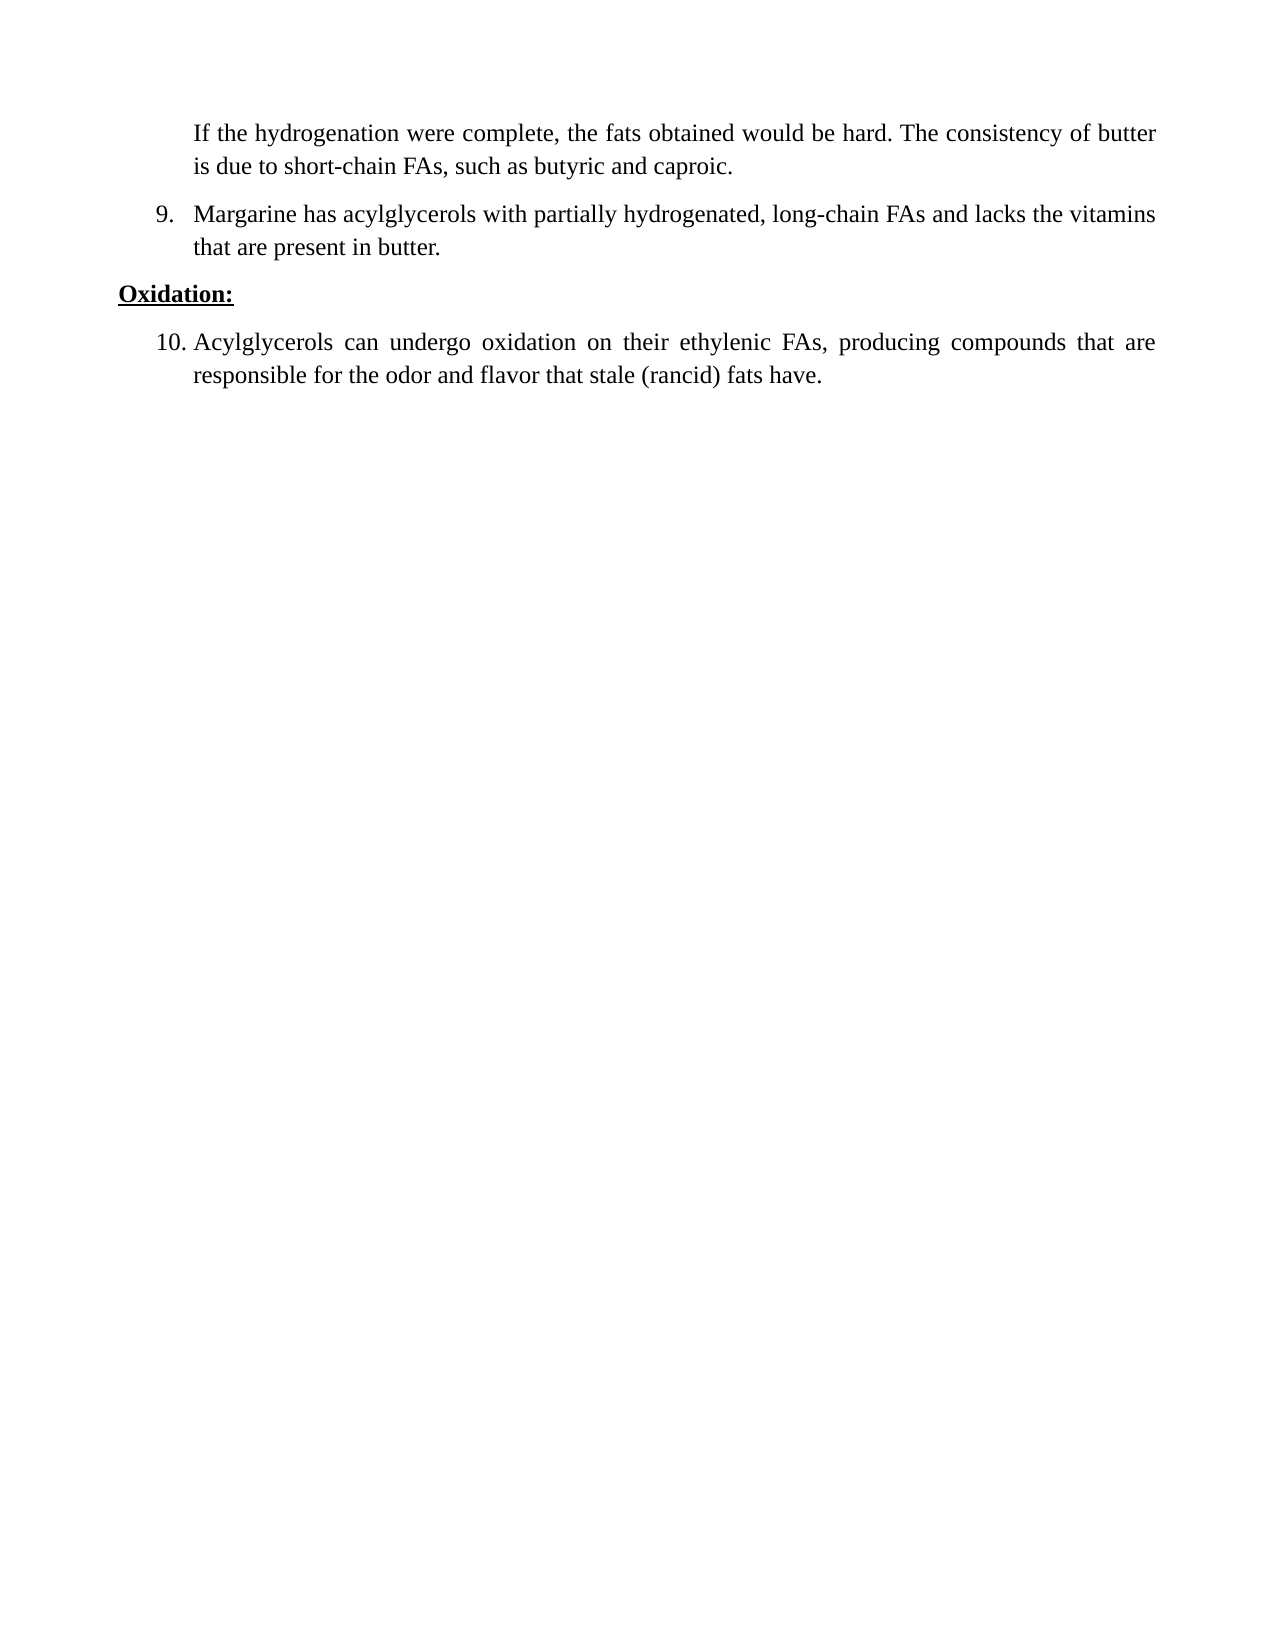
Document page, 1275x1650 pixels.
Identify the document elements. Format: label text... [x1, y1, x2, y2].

list Acylglycerols can undergo oxidation on their ethylenic FAs, producing compounds that are responsible for the odor and flavor that stale (rancid) fats have. [156, 327, 1157, 389]
list If the hydrogenation were complete, the fats obtained would be hard. The consistency of butter is due to short-chain FAs, such as butyric and caproic. [156, 118, 1157, 180]
text Oxidation: [118, 279, 1157, 308]
list Margarine has acylglycerols with partially hydrogenated, long-chain FAs and lacks the vitamins that are present in butter. [156, 199, 1157, 261]
